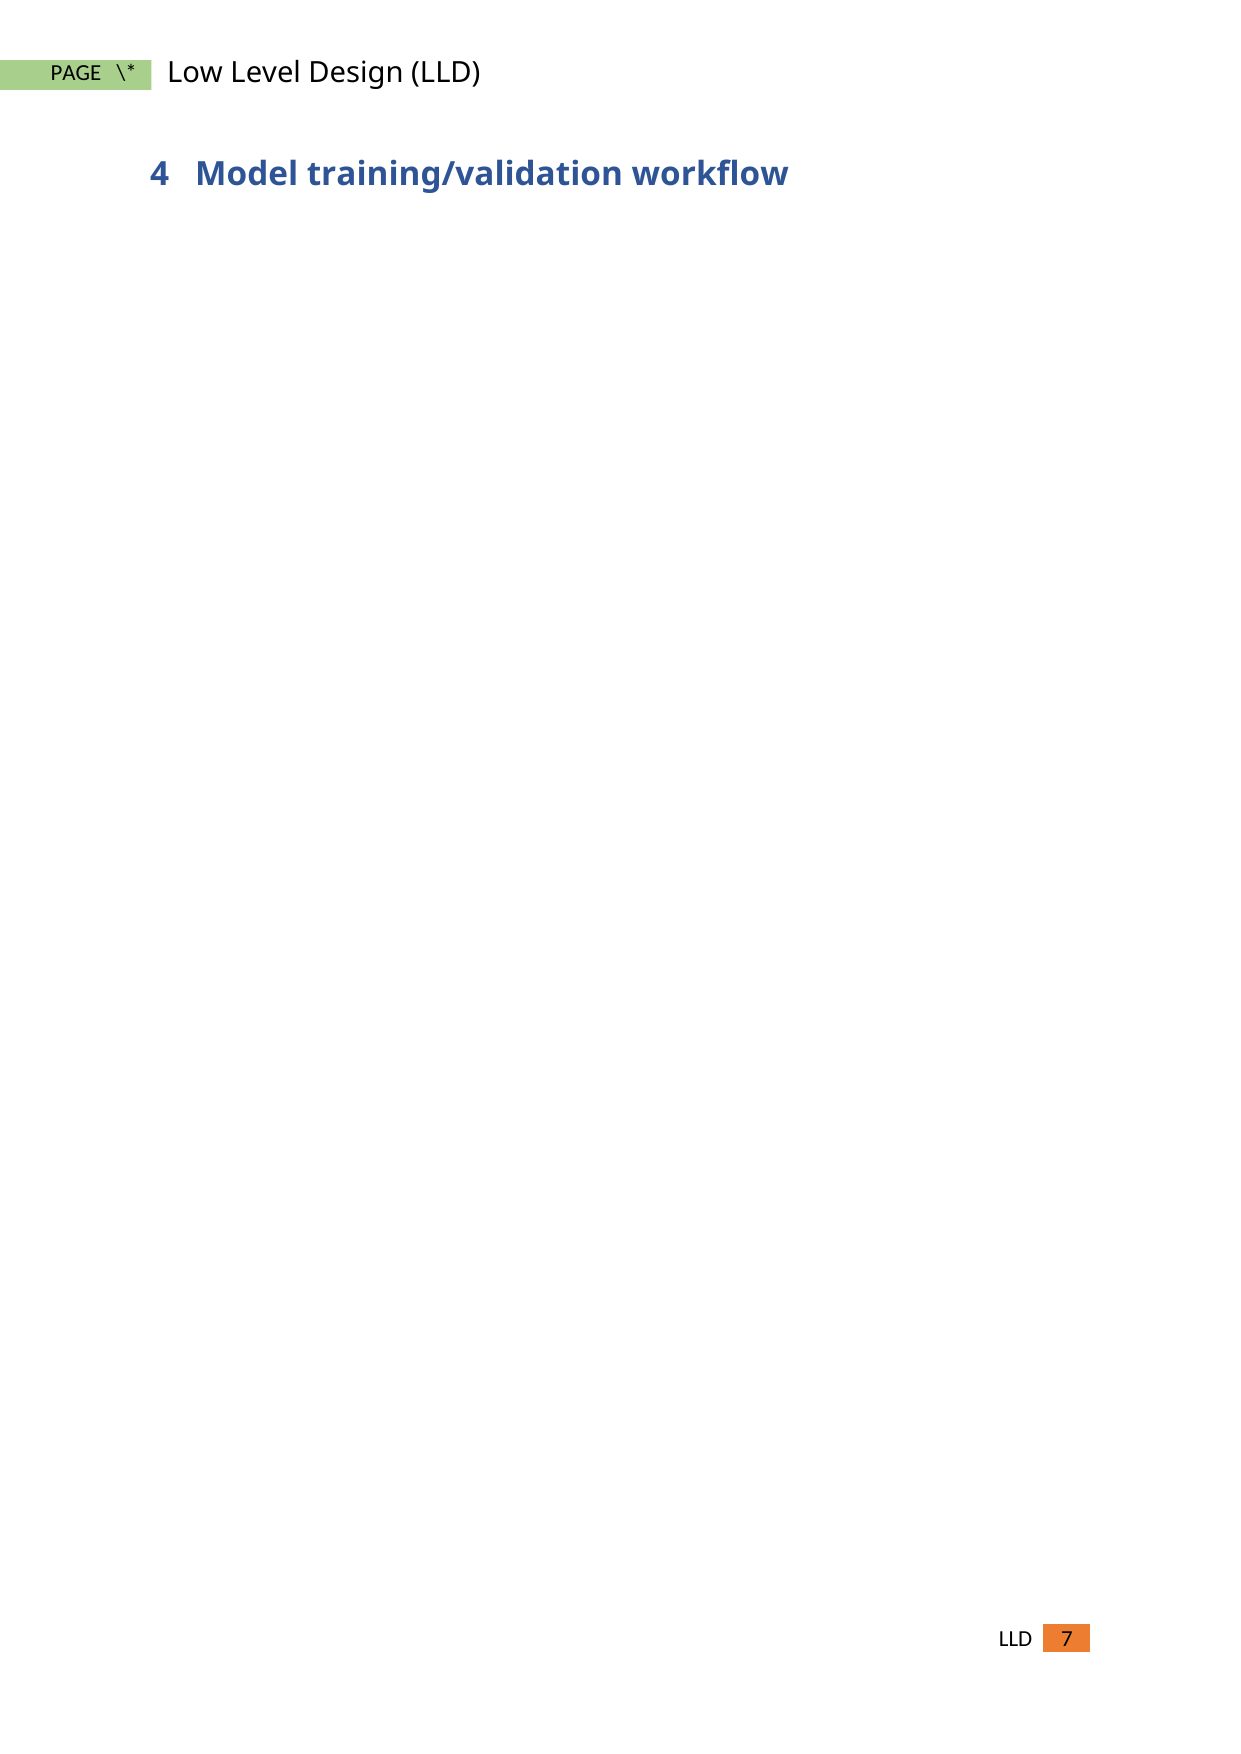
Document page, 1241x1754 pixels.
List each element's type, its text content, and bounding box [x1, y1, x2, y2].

subtitle Model training/validation workflow [150, 150, 1090, 195]
